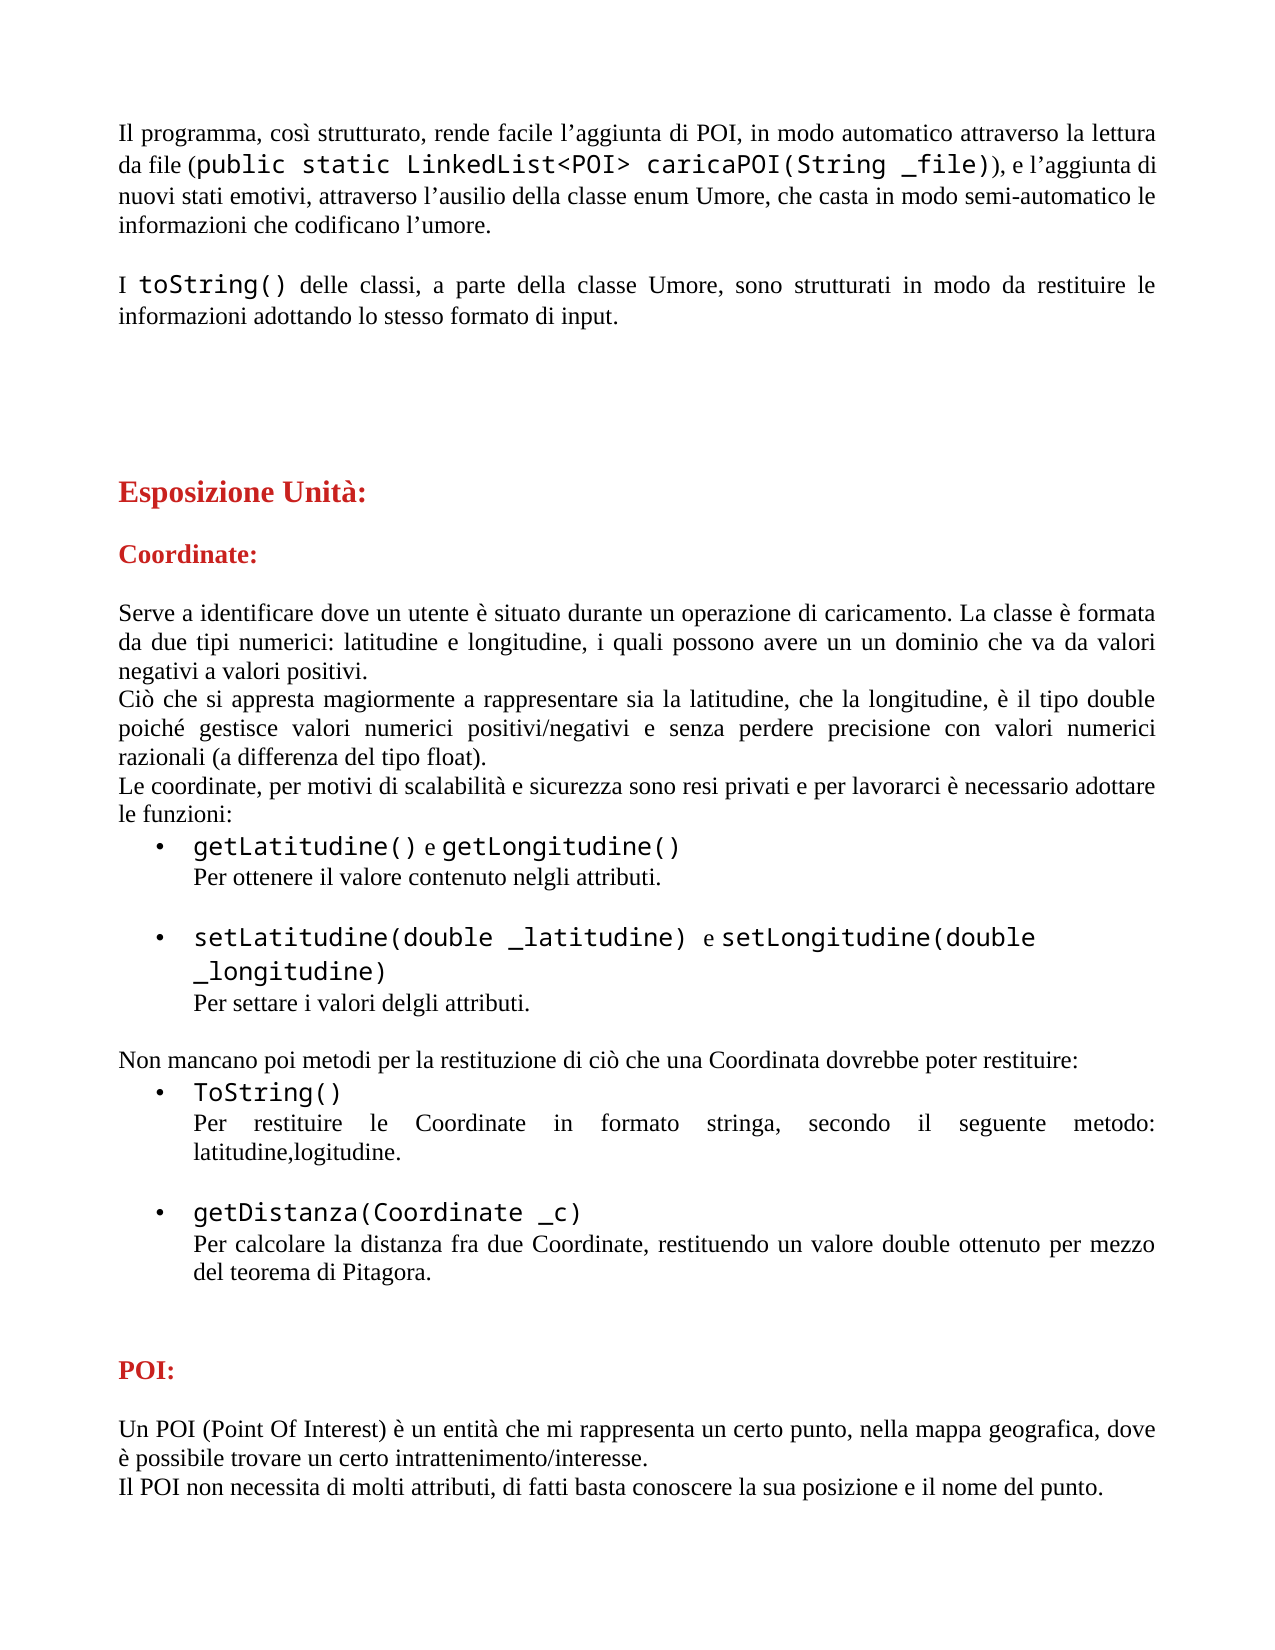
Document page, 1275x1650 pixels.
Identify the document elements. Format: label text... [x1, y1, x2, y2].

list ToString() [156, 1074, 1157, 1108]
text Esposizione Unità: [118, 474, 1157, 510]
text Un POI (Point Of Interest) è un entità che mi rappresenta un certo punto, nella mappa geografica, dove è possibile trovare un certo intrattenimento/interesse. [118, 1414, 1157, 1472]
list Per ottenere il valore contenuto nelgli attributi. [156, 862, 1157, 891]
text Il programma, così strutturato, rende facile l’aggiunta di POI, in modo automatico attraverso la lettura da file (public static LinkedList<POI> caricaPOI(String _file)), e l’aggiunta di nuovi stati emotivi, attraverso l’ausilio della classe enum Umore, che casta in modo semi-automatico le informazioni che codificano l’umore. [118, 118, 1157, 238]
list getLatitudine() e getLongitudine() [156, 828, 1157, 862]
text Non mancano poi metodi per la restituzione di ciò che una Coordinata dovrebbe poter restituire: [118, 1046, 1157, 1074]
list getDistanza(Coordinate _c) [156, 1194, 1157, 1229]
text Ciò che si appresta magiormente a rappresentare sia la latitudine, che la longitudine, è il tipo double poiché gestisce valori numerici positivi/negativi e senza perdere precisione con valori numerici razionali (a differenza del tipo float). [118, 684, 1157, 771]
text Coordinate: [118, 538, 1157, 569]
list setLatitudine(double _latitudine) e setLongitudine(double _longitudine) [156, 920, 1157, 988]
list Per restituire le Coordinate in formato stringa, secondo il seguente metodo: latitudine,logitudine. [156, 1108, 1157, 1166]
text Le coordinate, per motivi di scalabilità e sicurezza sono resi privati e per lavorarci è necessario adottare le funzioni: [118, 771, 1157, 828]
text POI: [118, 1354, 1157, 1385]
list Per settare i valori delgli attributi. [156, 988, 1157, 1017]
text Il POI non necessita di molti attributi, di fatti basta conoscere la sua posizione e il nome del punto. [118, 1472, 1157, 1500]
list Per calcolare la distanza fra due Coordinate, restituendo un valore double ottenuto per mezzo del teorema di Pitagora. [156, 1229, 1157, 1286]
text Serve a identificare dove un utente è situato durante un operazione di caricamento. La classe è formata da due tipi numerici: latitudine e longitudine, i quali possono avere un un dominio che va da valori negativi a valori positivi. [118, 598, 1157, 684]
text I toString() delle classi, a parte della classe Umore, sono strutturati in modo da restituire le informazioni adottando lo stesso formato di input. [118, 267, 1157, 330]
